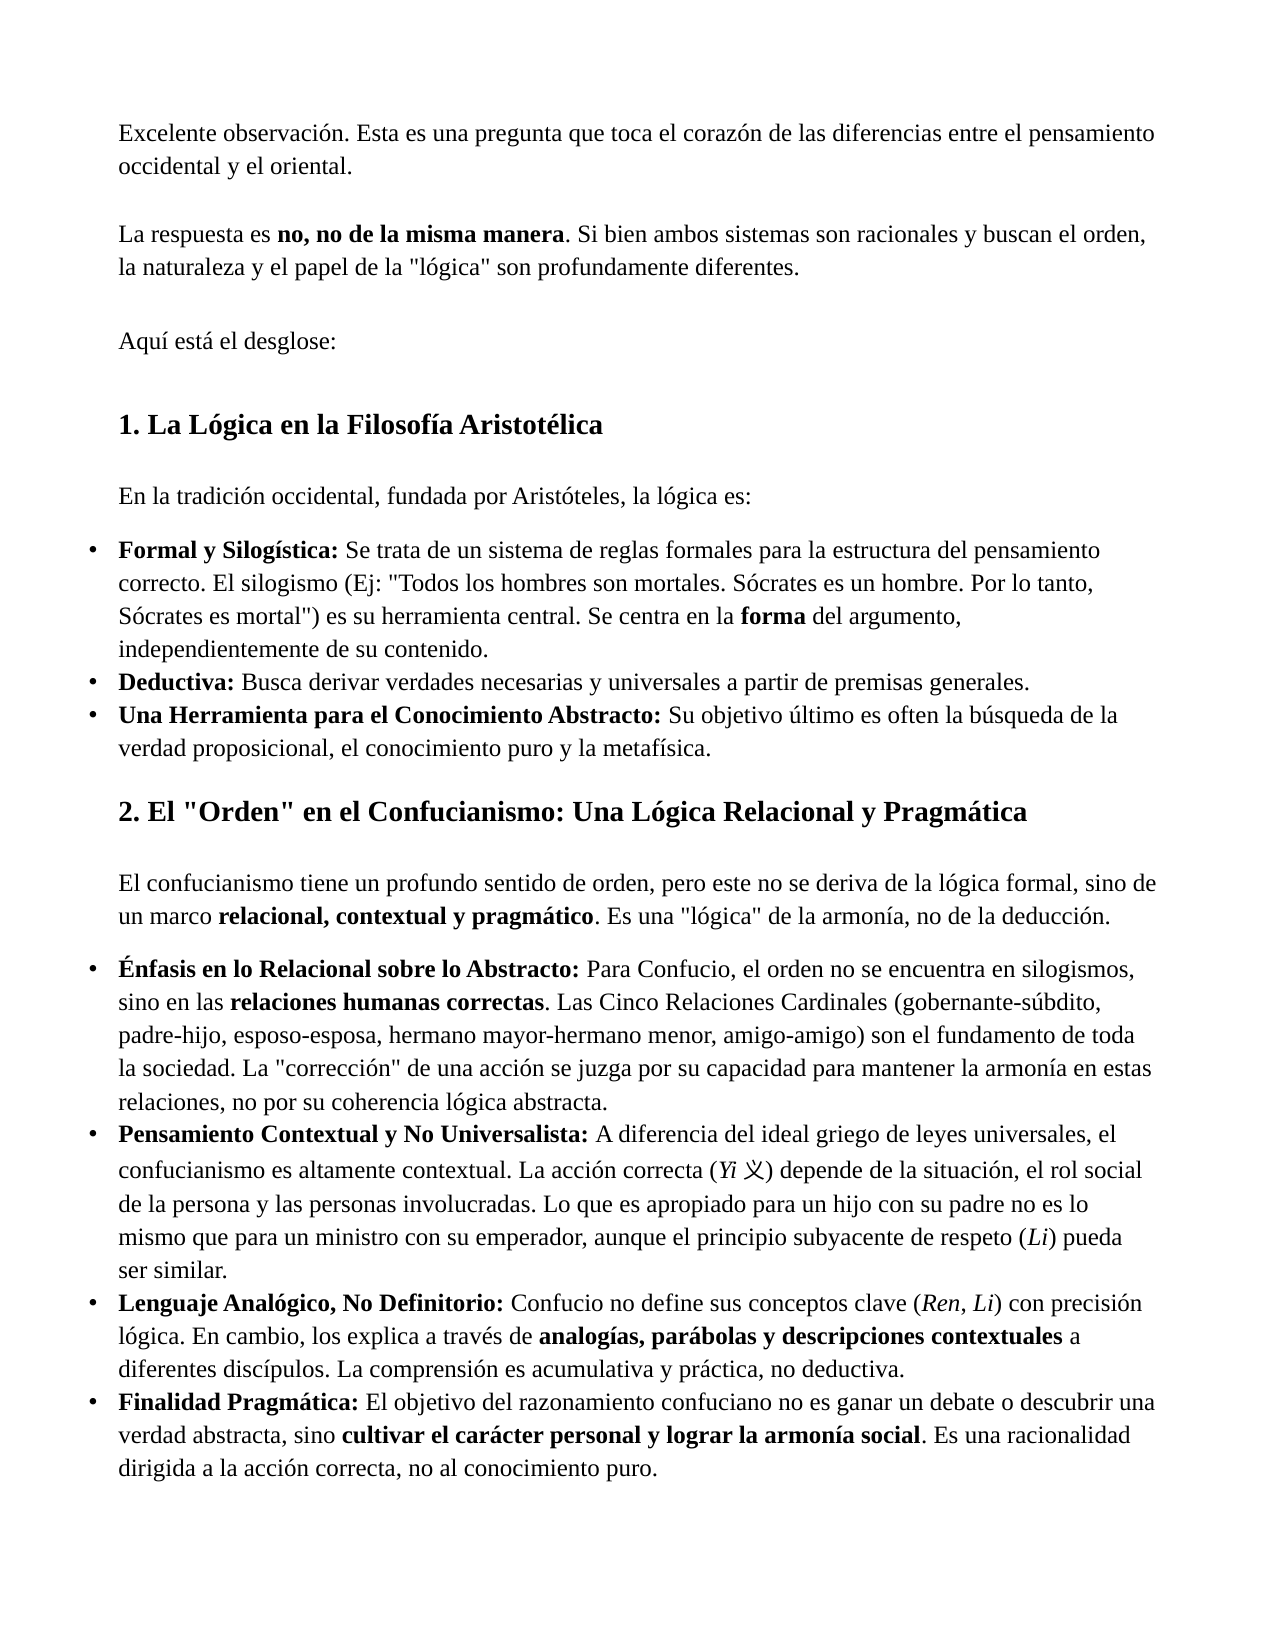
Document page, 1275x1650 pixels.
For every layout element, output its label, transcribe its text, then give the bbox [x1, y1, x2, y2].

text Aquí está el desglose: [118, 326, 1157, 354]
list Una Herramienta para el Conocimiento Abstracto: Su objetivo último es often la búsqueda de la verdad proposicional, el conocimiento puro y la metafísica. [118, 700, 1157, 762]
subtitle 2. El "Orden" en el Confucianismo: Una Lógica Relacional y Pragmática [118, 794, 1157, 827]
list Deductiva: Busca derivar verdades necesarias y universales a partir de premisas generales. [118, 667, 1157, 696]
list Finalidad Pragmática: El objetivo del razonamiento confuciano no es ganar un debate o descubrir una verdad abstracta, sino cultivar el carácter personal y lograr la armonía social. Es una racionalidad dirigida a la acción correcta, no al conocimiento puro. [118, 1387, 1157, 1482]
list Formal y Silogística: Se trata de un sistema de reglas formales para la estructura del pensamiento correcto. El silogismo (Ej: "Todos los hombres son mortales. Sócrates es un hombre. Por lo tanto, Sócrates es mortal") es su herramienta central. Se centra en la forma del argumento, independientemente de su contenido. [118, 535, 1157, 662]
list Lenguaje Analógico, No Definitorio: Confucio no define sus conceptos clave (Ren, Li) con precisión lógica. En cambio, los explica a través de analogías, parábolas y descripciones contextuales a diferentes discípulos. La comprensión es acumulativa y práctica, no deductiva. [118, 1288, 1157, 1383]
subtitle 1. La Lógica en la Filosofía Aristotélica [118, 407, 1157, 441]
text En la tradición occidental, fundada por Aristóteles, la lógica es: [118, 481, 1157, 510]
text Excelente observación. Esta es una pregunta que toca el corazón de las diferencias entre el pensamiento occidental y el oriental. [118, 118, 1157, 180]
text La respuesta es no, no de la misma manera. Si bien ambos sistemas son racionales y buscan el orden, la naturaleza y el papel de la "lógica" son profundamente diferentes. [118, 219, 1157, 281]
list Énfasis en lo Relacional sobre lo Abstracto: Para Confucio, el orden no se encuentra en silogismos, sino en las relaciones humanas correctas. Las Cinco Relaciones Cardinales (gobernante-súbdito, padre-hijo, esposo-esposa, hermano mayor-hermano menor, amigo-amigo) son el fundamento de toda la sociedad. La "corrección" de una acción se juzga por su capacidad para mantener la armonía en estas relaciones, no por su coherencia lógica abstracta. [118, 954, 1157, 1115]
text El confucianismo tiene un profundo sentido de orden, pero este no se deriva de la lógica formal, sino de un marco relacional, contextual y pragmático. Es una "lógica" de la armonía, no de la deducción. [118, 868, 1157, 930]
list Pensamiento Contextual y No Universalista: A diferencia del ideal griego de leyes universales, el confucianismo es altamente contextual. La acción correcta (Yi 义) depende de la situación, el rol social de la persona y las personas involucradas. Lo que es apropiado para un hijo con su padre no es lo mismo que para un ministro con su emperador, aunque el principio subyacente de respeto (Li) pueda ser similar. [118, 1119, 1157, 1284]
